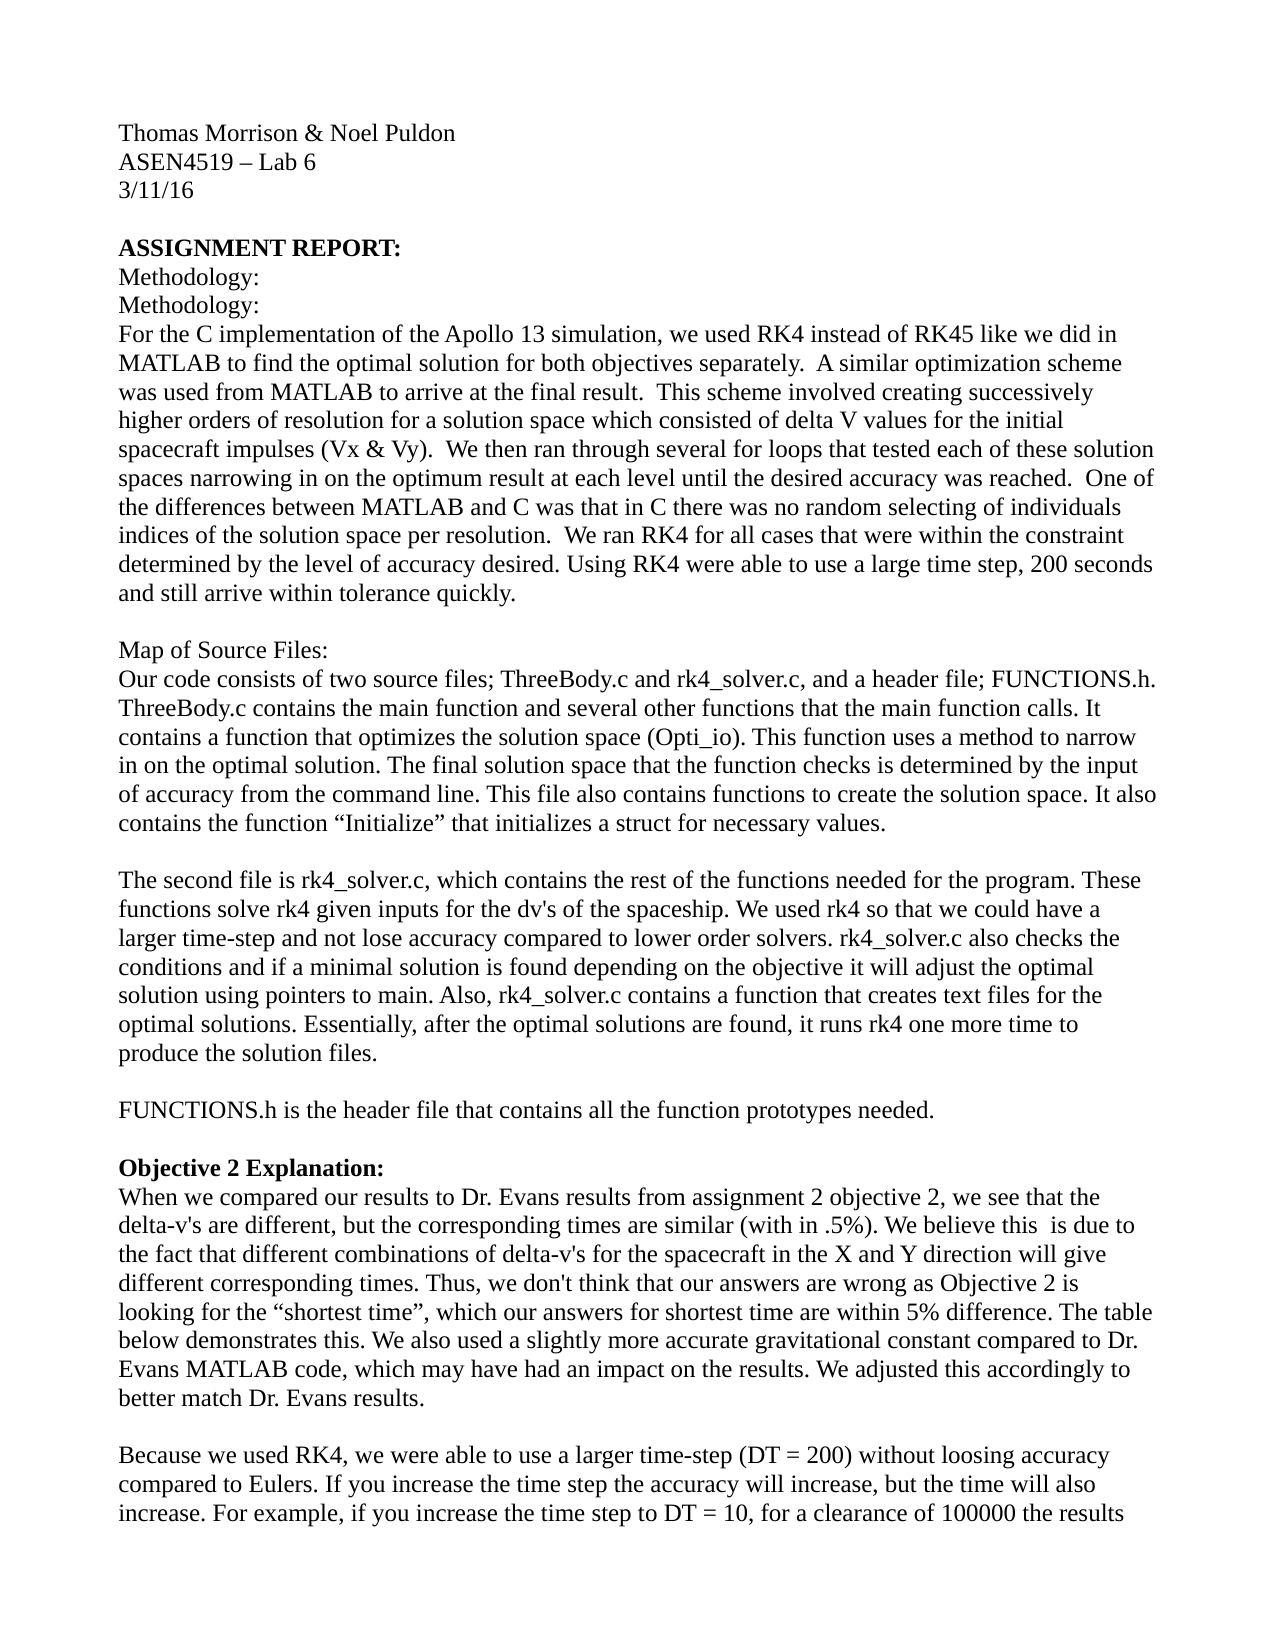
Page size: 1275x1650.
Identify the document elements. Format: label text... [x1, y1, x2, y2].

text Thomas Morrison & Noel Puldon [118, 118, 1157, 147]
text Methodology: [118, 262, 1157, 291]
text Because we used RK4, we were able to use a larger time-step (DT = 200) without loosing accuracy compared to Eulers. If you increase the time step the accuracy will increase, but the time will also increase. For example, if you increase the time step to DT = 10, for a clearance of 100000 the results [118, 1441, 1157, 1527]
text The second file is rk4_solver.c, which contains the rest of the functions needed for the program. These functions solve rk4 given inputs for the dv's of the spaceship. We used rk4 so that we could have a larger time-step and not lose accuracy compared to lower order solvers. rk4_solver.c also checks the conditions and if a minimal solution is found depending on the objective it will adjust the optimal solution using pointers to main. Also, rk4_solver.c contains a function that creates text files for the optimal solutions. Essentially, after the optimal solutions are found, it runs rk4 one more time to produce the solution files. [118, 866, 1157, 1067]
text Our code consists of two source files; ThreeBody.c and rk4_solver.c, and a header file; FUNCTIONS.h. ThreeBody.c contains the main function and several other functions that the main function calls. It contains a function that optimizes the solution space (Opti_io). This function uses a method to narrow in on the optimal solution. The final solution space that the function checks is determined by the input of accuracy from the command line. This file also contains functions to create the solution space. It also contains the function “Initialize” that initializes a struct for necessary values. [118, 664, 1157, 837]
text When we compared our results to Dr. Evans results from assignment 2 objective 2, we see that the delta-v's are different, but the corresponding times are similar (with in .5%). We believe this is due to the fact that different combinations of delta-v's for the spacecraft in the X and Y direction will give different corresponding times. Thus, we don't think that our answers are wrong as Objective 2 is looking for the “shortest time”, which our answers for shortest time are within 5% difference. The table below demonstrates this. We also used a slightly more accurate gravitational constant compared to Dr. Evans MATLAB code, which may have had an impact on the results. We adjusted this accordingly to better match Dr. Evans results. [118, 1182, 1157, 1412]
text FUNCTIONS.h is the header file that contains all the function prototypes needed. [118, 1096, 1157, 1124]
text Objective 2 Explanation: [118, 1153, 1157, 1182]
text For the C implementation of the Apollo 13 simulation, we used RK4 instead of RK45 like we did in MATLAB to find the optimal solution for both objectives separately. A similar optimization scheme was used from MATLAB to arrive at the final result. This scheme involved creating successively higher orders of resolution for a solution space which consisted of delta V values for the initial spacecraft impulses (Vx & Vy). We then ran through several for loops that tested each of these solution spaces narrowing in on the optimum result at each level until the desired accuracy was reached. One of the differences between MATLAB and C was that in C there was no random selecting of individuals indices of the solution space per resolution. We ran RK4 for all cases that were within the constraint determined by the level of accuracy desired. Using RK4 were able to use a large time step, 200 seconds and still arrive within tolerance quickly. [118, 319, 1157, 607]
text Methodology: [118, 291, 1157, 319]
text ASSIGNMENT REPORT: [118, 233, 1157, 262]
text 3/11/16 [118, 176, 1157, 204]
text ASEN4519 – Lab 6 [118, 147, 1157, 176]
text Map of Source Files: [118, 636, 1157, 664]
